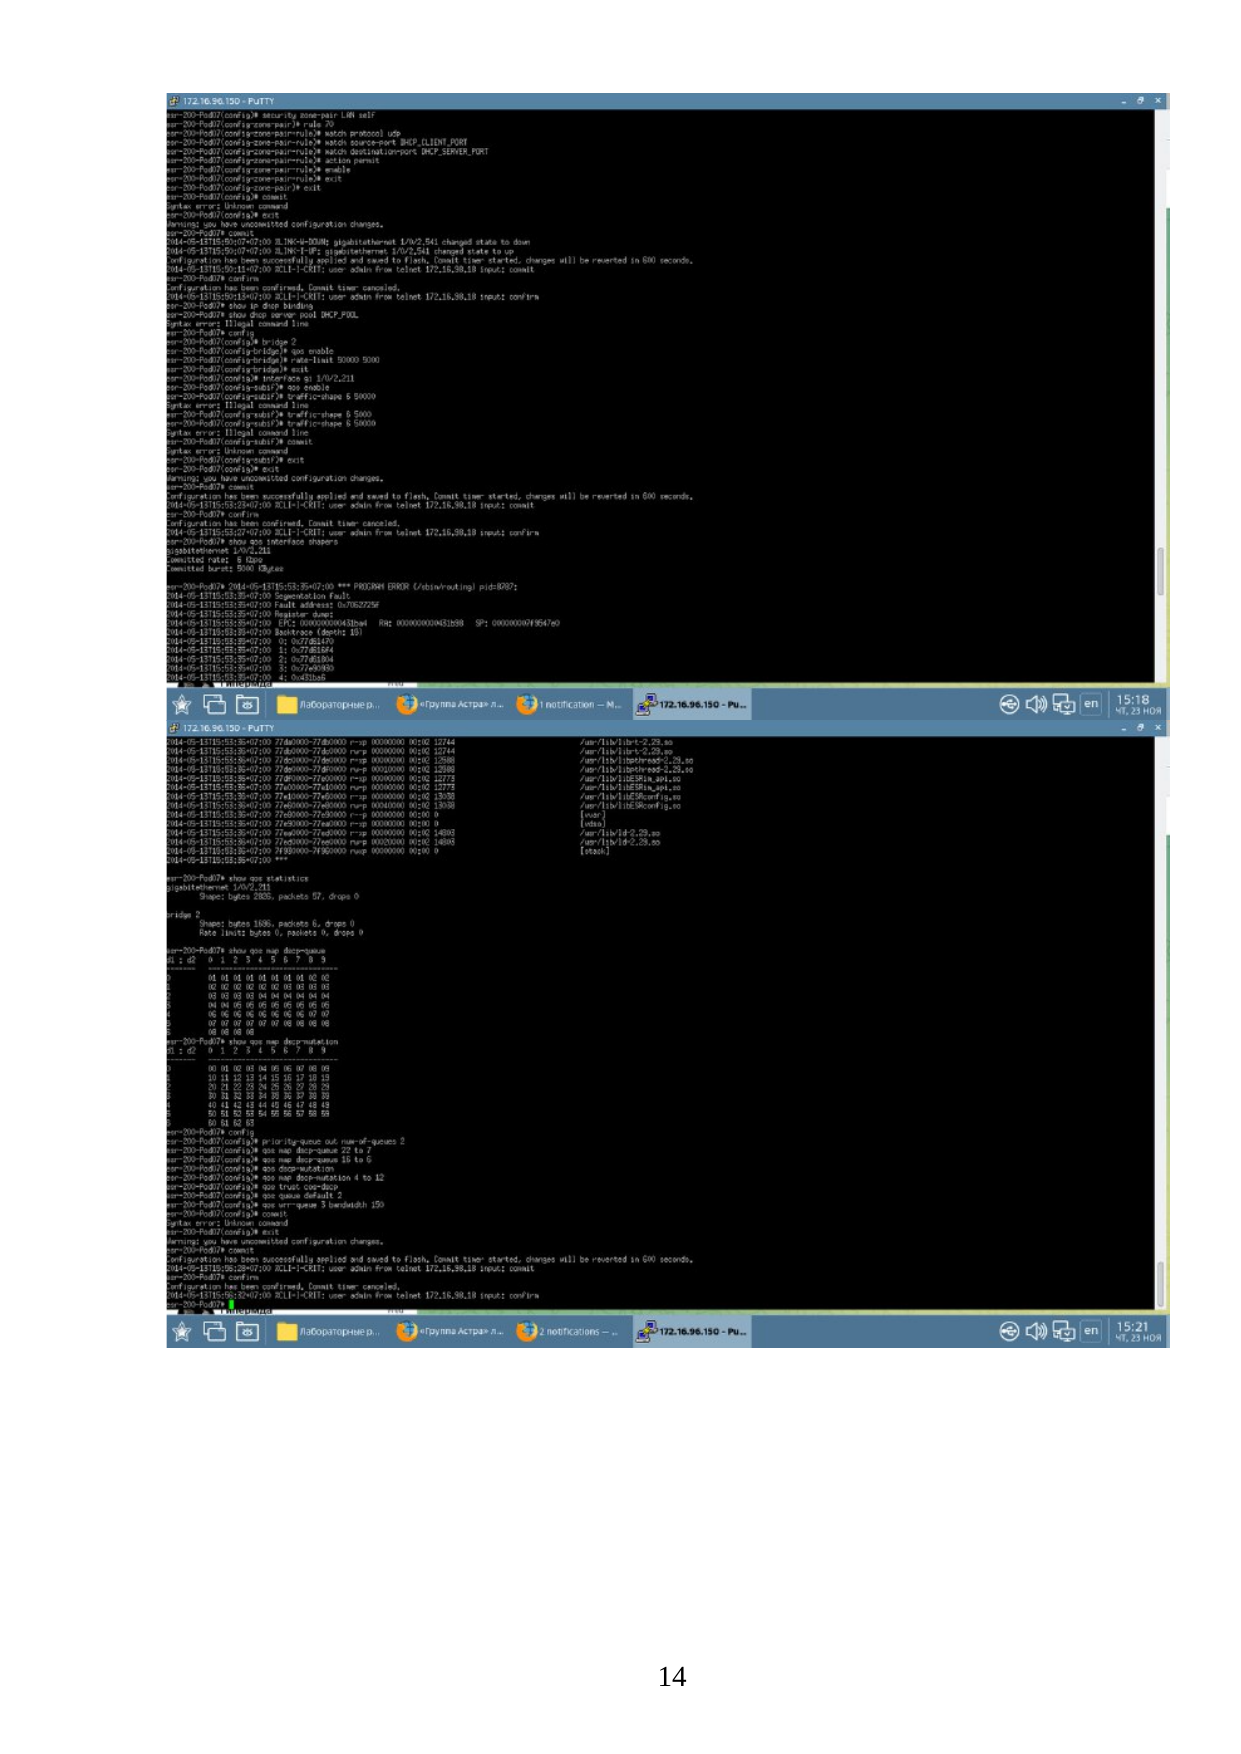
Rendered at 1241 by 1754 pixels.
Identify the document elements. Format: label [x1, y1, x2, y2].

picture [166, 93, 1170, 1348]
